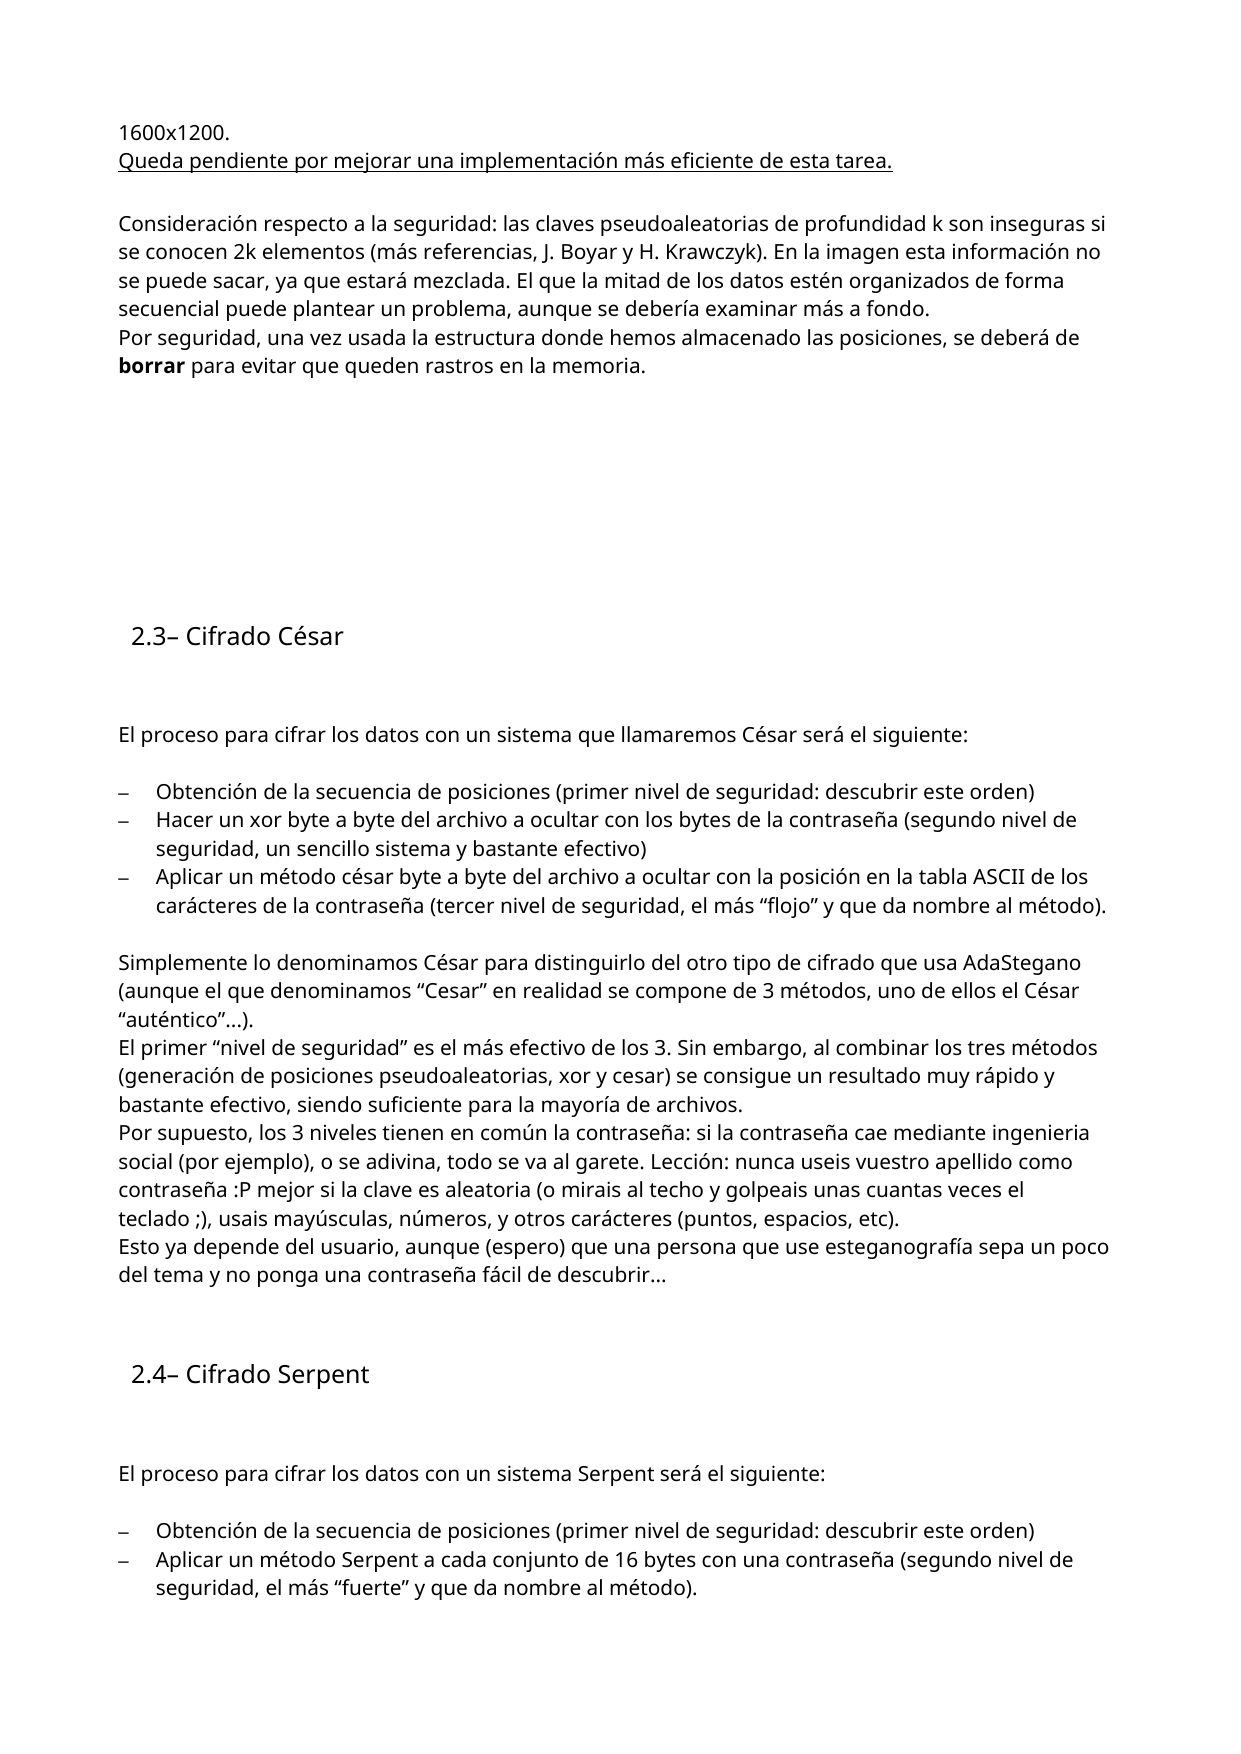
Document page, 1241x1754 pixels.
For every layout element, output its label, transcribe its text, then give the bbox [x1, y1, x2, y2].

text 2.3– Cifrado César [118, 618, 1122, 652]
list Aplicar un método césar byte a byte del archivo a ocultar con la posición en la tabla ASCII de los carácteres de la contraseña (tercer nivel de seguridad, el más “flojo” y que da nombre al método). [118, 862, 1122, 919]
text Consideración respecto a la seguridad: las claves pseudoaleatorias de profundidad k son inseguras si se conocen 2k elementos (más referencias, J. Boyar y H. Krawczyk). En la imagen esta información no se puede sacar, ya que estará mezclada. El que la mitad de los datos estén organizados de forma secuencial puede plantear un problema, aunque se debería examinar más a fondo. [118, 209, 1122, 323]
list Obtención de la secuencia de posiciones (primer nivel de seguridad: descubrir este orden) [118, 1516, 1122, 1545]
text Esto ya depende del usuario, aunque (espero) que una persona que use esteganografía sepa un poco del tema y no ponga una contraseña fácil de descubrir... [118, 1232, 1122, 1289]
text Queda pendiente por mejorar una implementación más eficiente de esta tarea. [118, 147, 1122, 175]
list Aplicar un método Serpent a cada conjunto de 16 bytes con una contraseña (segundo nivel de seguridad, el más “fuerte” y que da nombre al método). [118, 1545, 1122, 1602]
text El proceso para cifrar los datos con un sistema Serpent será el siguiente: [118, 1459, 1122, 1488]
text Simplemente lo denominamos César para distinguirlo del otro tipo de cifrado que usa AdaStegano (aunque el que denominamos “Cesar” en realidad se compone de 3 métodos, uno de ellos el César “auténtico”...). [118, 948, 1122, 1033]
text El proceso para cifrar los datos con un sistema que llamaremos César será el siguiente: [118, 720, 1122, 749]
text El primer “nivel de seguridad” es el más efectivo de los 3. Sin embargo, al combinar los tres métodos (generación de posiciones pseudoaleatorias, xor y cesar) se consigue un resultado muy rápido y bastante efectivo, siendo suficiente para la mayoría de archivos. [118, 1033, 1122, 1118]
text Por supuesto, los 3 niveles tienen en común la contraseña: si la contraseña cae mediante ingenieria social (por ejemplo), o se adivina, todo se va al garete. Lección: nunca useis vuestro apellido como contraseña :P mejor si la clave es aleatoria (o mirais al techo y golpeais unas cuantas veces el teclado ;), usais mayúsculas, números, y otros carácteres (puntos, espacios, etc). [118, 1118, 1122, 1232]
text Por seguridad, una vez usada la estructura donde hemos almacenado las posiciones, se deberá de borrar para evitar que queden rastros en la memoria. [118, 323, 1122, 380]
text 2.4– Cifrado Serpent [118, 1357, 1122, 1391]
text 1600x1200. [118, 118, 1122, 147]
list Obtención de la secuencia de posiciones (primer nivel de seguridad: descubrir este orden) [118, 777, 1122, 806]
list Hacer un xor byte a byte del archivo a ocultar con los bytes de la contraseña (segundo nivel de seguridad, un sencillo sistema y bastante efectivo) [118, 806, 1122, 862]
